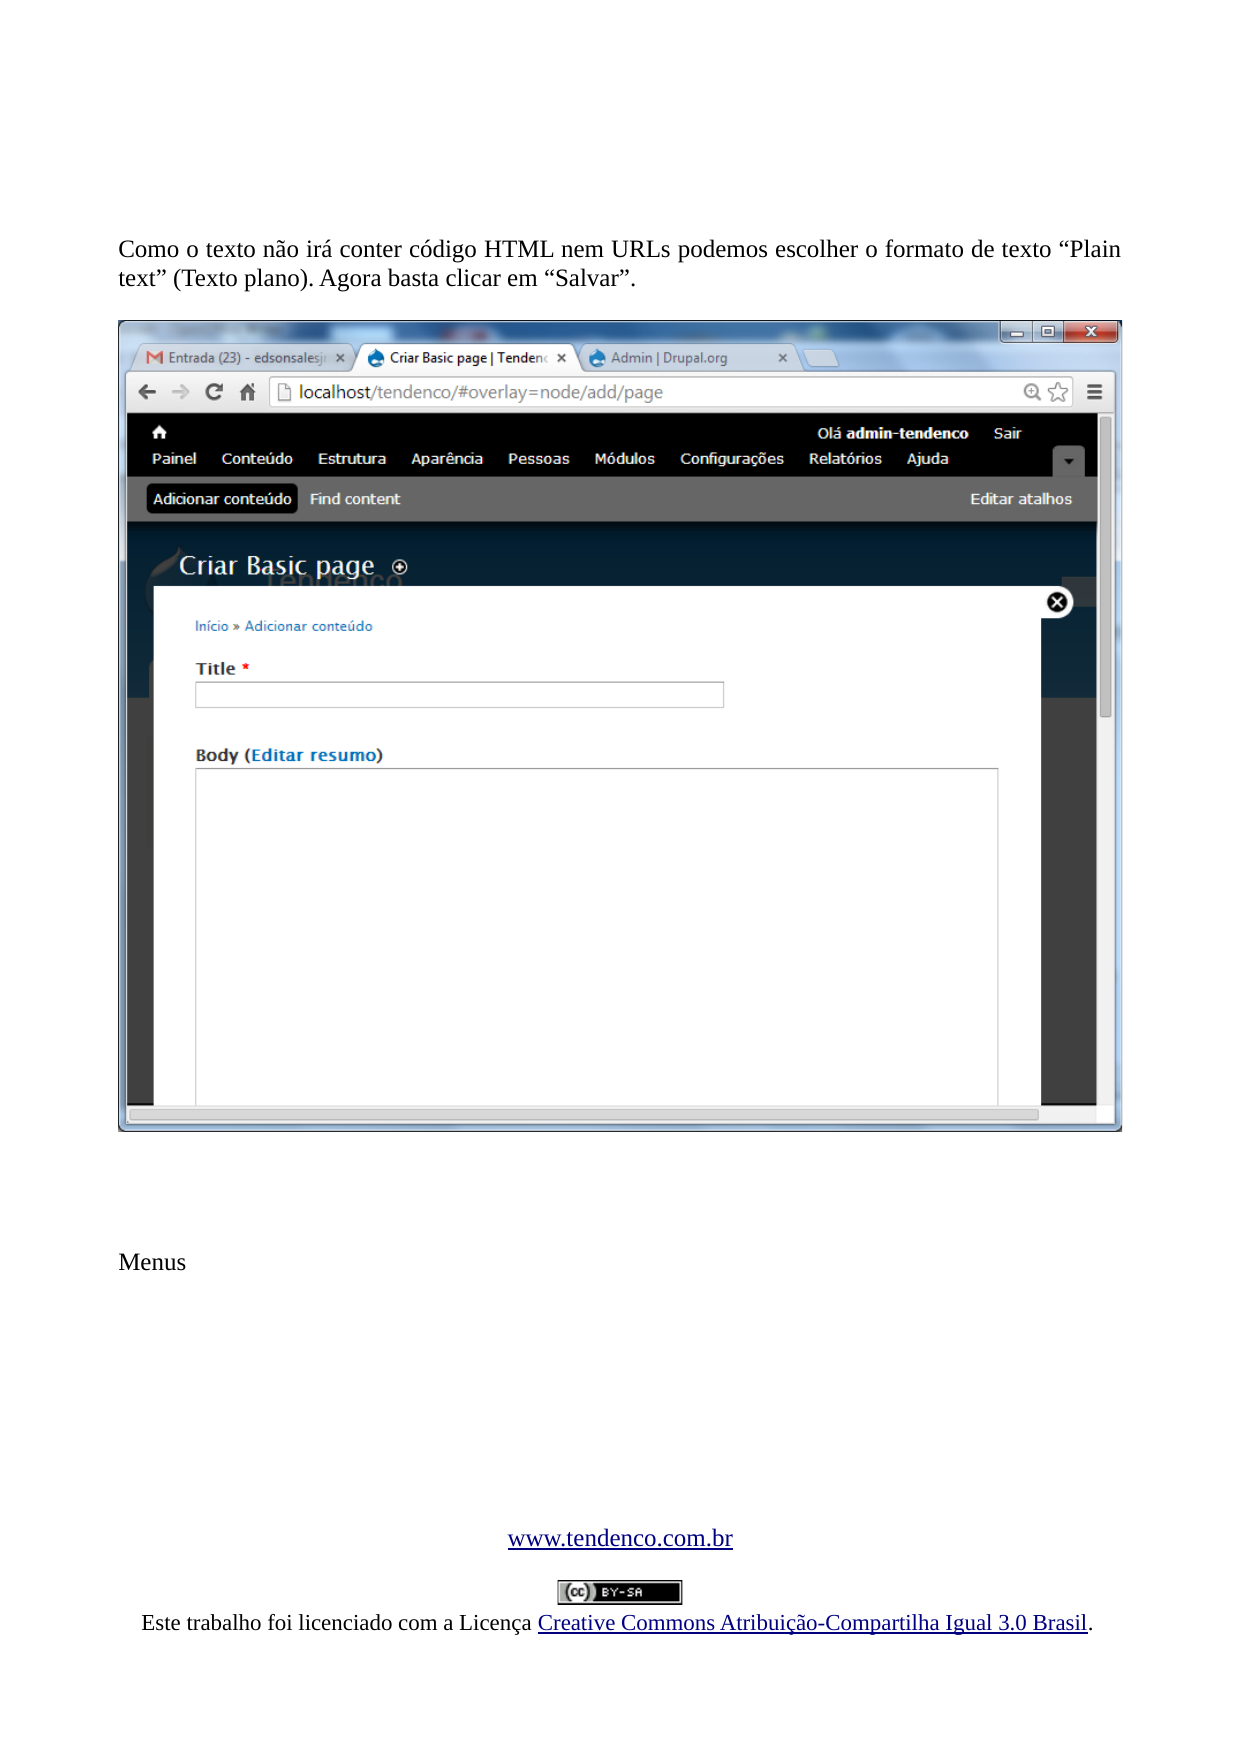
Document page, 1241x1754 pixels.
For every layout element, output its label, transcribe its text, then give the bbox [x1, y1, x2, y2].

picture [118, 320, 1123, 1132]
text Menus [118, 1247, 1122, 1276]
picture [557, 1580, 683, 1605]
text Como o texto não irá conter código HTML nem URLs podemos escolher o formato de texto “Plain text” (Texto plano). Agora basta clicar em “Salvar”. [118, 234, 1122, 291]
